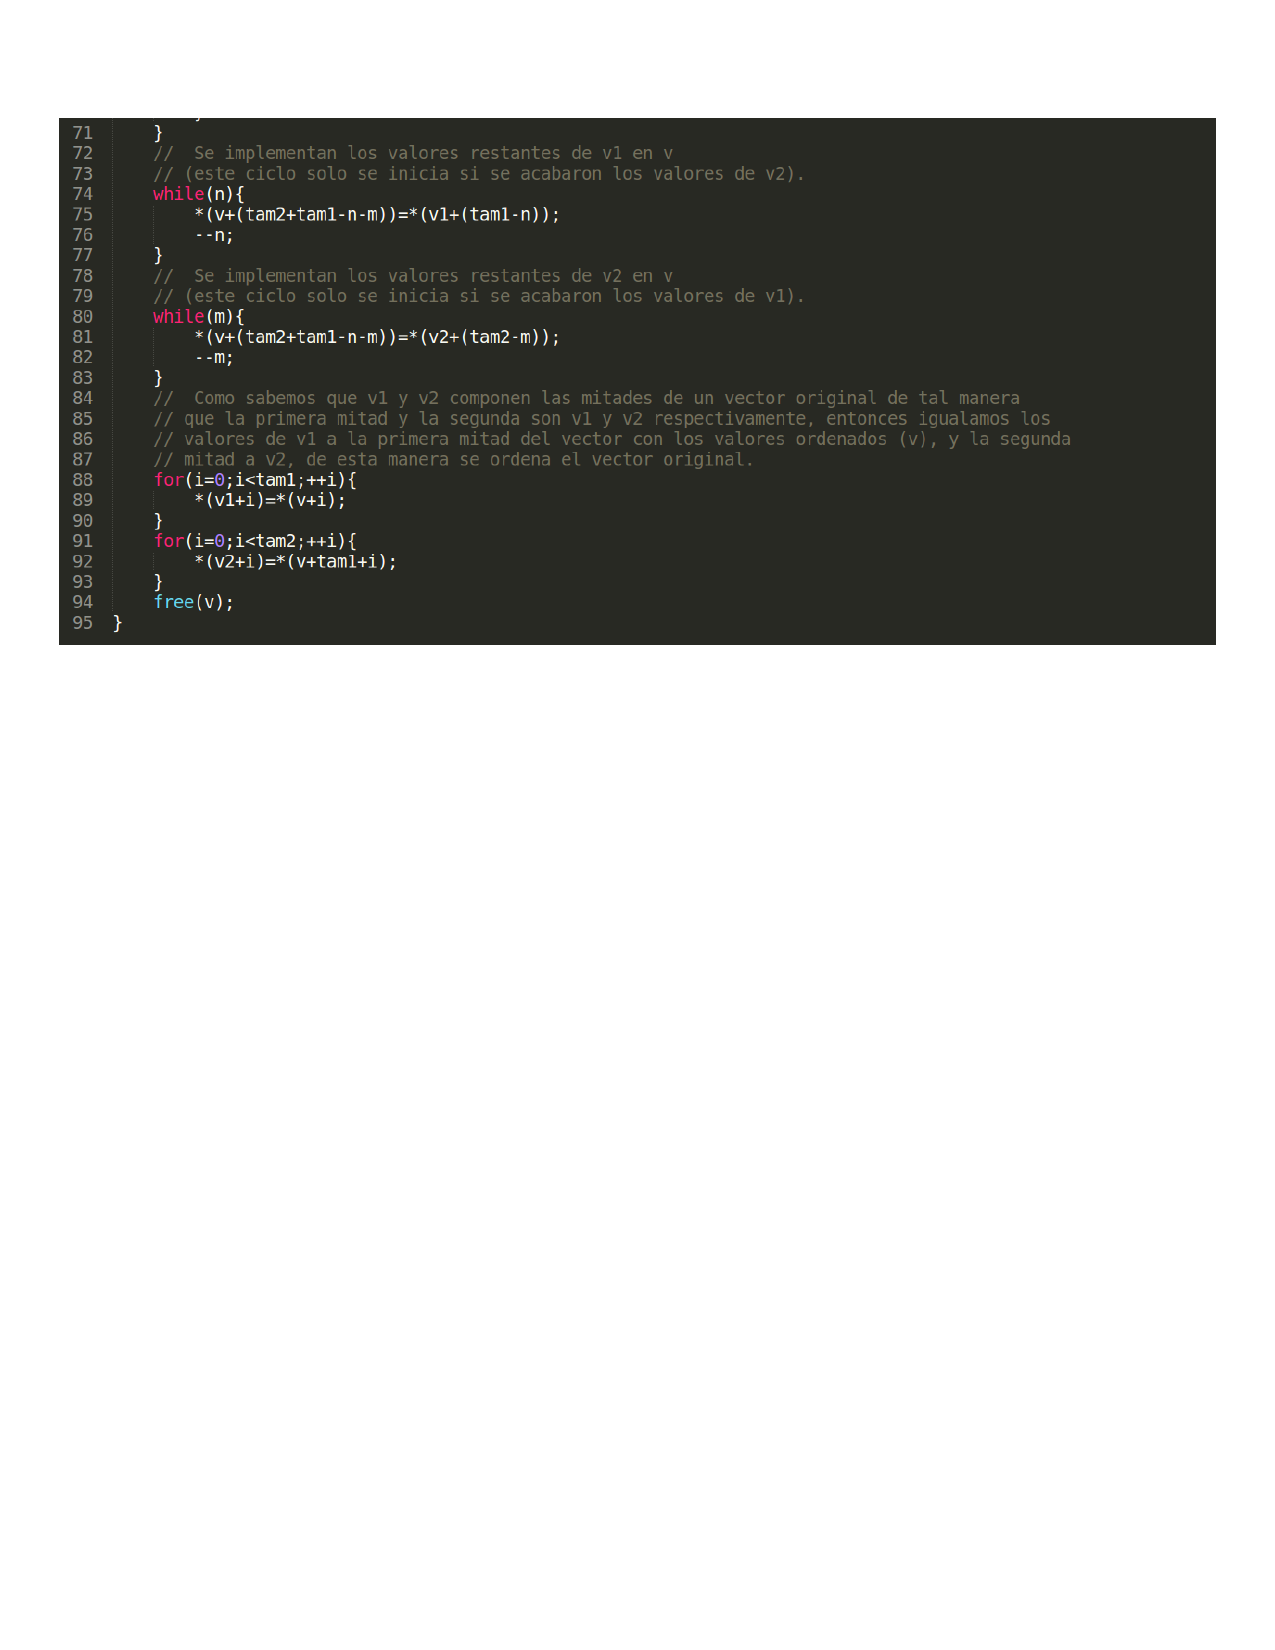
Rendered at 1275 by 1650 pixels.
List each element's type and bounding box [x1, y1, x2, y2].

picture [59, 118, 1216, 645]
